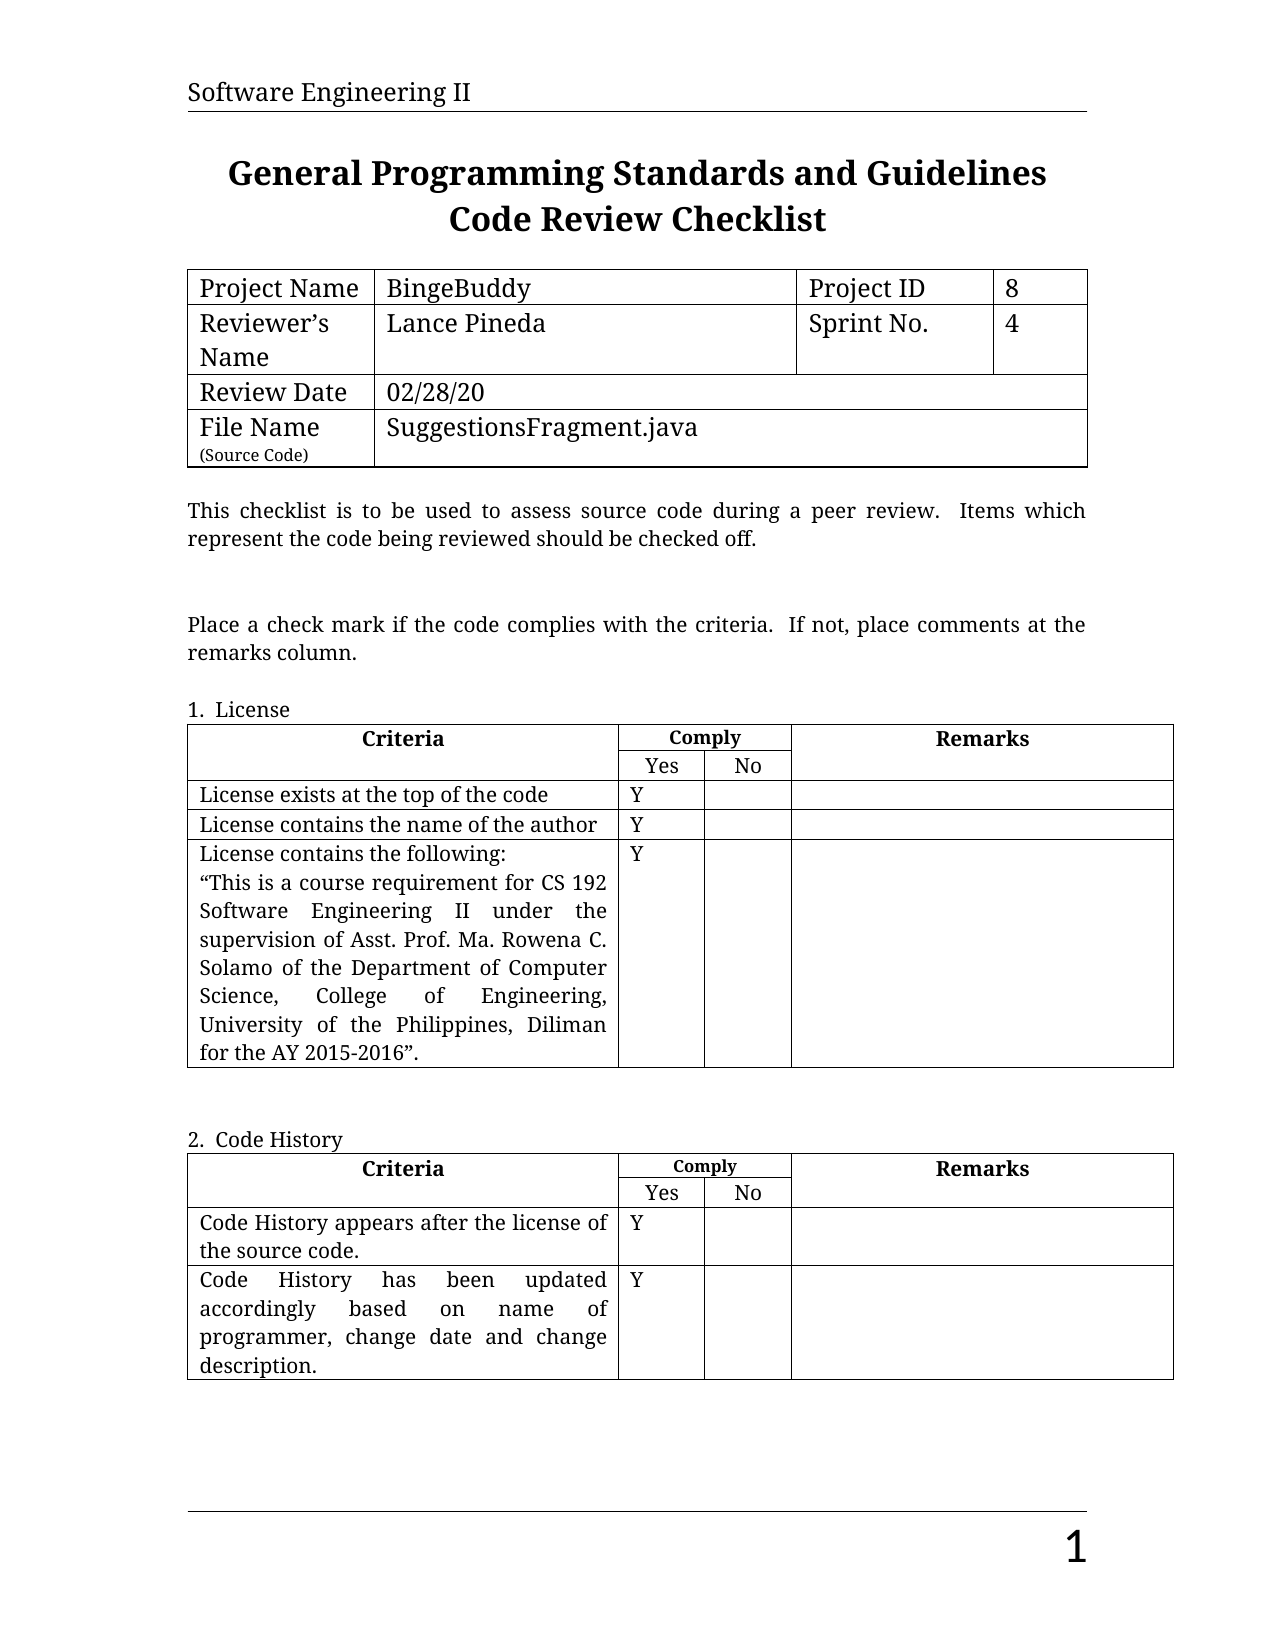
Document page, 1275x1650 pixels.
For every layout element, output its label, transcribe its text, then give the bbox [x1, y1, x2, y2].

table_cell 02/28/20 [375, 375, 1087, 409]
table_cell 4 [994, 305, 1087, 373]
table_header BingeBuddy [375, 270, 796, 304]
table_cell License contains the following: “This is a course requirement for CS 192 Software Engineering II under the supervision of Asst. Prof. Ma. Rowena C. Solamo of the Department of Computer Science, College of Engineering, University of the Philippines, Diliman for the AY 2015-2016”. [188, 840, 618, 1067]
table_cell Yes [619, 1178, 704, 1207]
table_cell [792, 1266, 1173, 1379]
table_header 8 [994, 270, 1087, 304]
table_cell [705, 1266, 791, 1379]
table_cell Y [619, 810, 704, 838]
table_cell License exists at the top of the code [188, 781, 618, 809]
table_header Criteria [188, 725, 618, 779]
table_header Criteria [188, 1154, 618, 1207]
table_cell Y [619, 840, 704, 1067]
table_header Remarks [792, 1154, 1173, 1207]
table_cell Code History has been updated accordingly based on name of programmer, change date and change description. [188, 1266, 618, 1379]
table_cell Yes [619, 751, 704, 779]
text General Programming Standards and Guidelines Code Review Checklist [187, 150, 1087, 241]
table_header Project Name [188, 270, 374, 304]
table_cell [792, 1208, 1173, 1264]
table_cell [705, 810, 791, 838]
text 2. Code History [187, 1125, 1087, 1153]
table_cell Y [619, 1208, 704, 1264]
table_cell [705, 781, 791, 809]
text Place a check mark if the code complies with the criteria. If not, place comments at the remarks column. [187, 610, 1087, 667]
table_cell Review Date [188, 375, 374, 409]
table_cell [792, 810, 1173, 838]
table_cell No [705, 1178, 791, 1207]
table_cell [705, 1208, 791, 1264]
table_cell [792, 781, 1173, 809]
table_cell Sprint No. [797, 305, 993, 373]
table_header Remarks [792, 725, 1173, 779]
table_header Comply [619, 1154, 791, 1177]
table_cell [792, 840, 1173, 1067]
table_header Project ID [797, 270, 993, 304]
table_cell Lance Pineda [375, 305, 796, 373]
table_cell [705, 840, 791, 1067]
table_cell License contains the name of the author [188, 810, 618, 838]
table_cell Code History appears after the license of the source code. [188, 1208, 618, 1264]
table_cell File Name (Source Code) [188, 410, 374, 466]
table_cell No [705, 751, 791, 779]
text 1. License [187, 695, 1087, 723]
table_cell Y [619, 1266, 704, 1379]
table_cell Reviewer’s Name [188, 305, 374, 373]
table_header Comply [619, 725, 791, 750]
text This checklist is to be used to assess source code during a peer review. Items which represent the code being reviewed should be checked off. [187, 496, 1087, 553]
table_cell Y [619, 781, 704, 809]
table_cell SuggestionsFragment.java [375, 410, 1087, 466]
